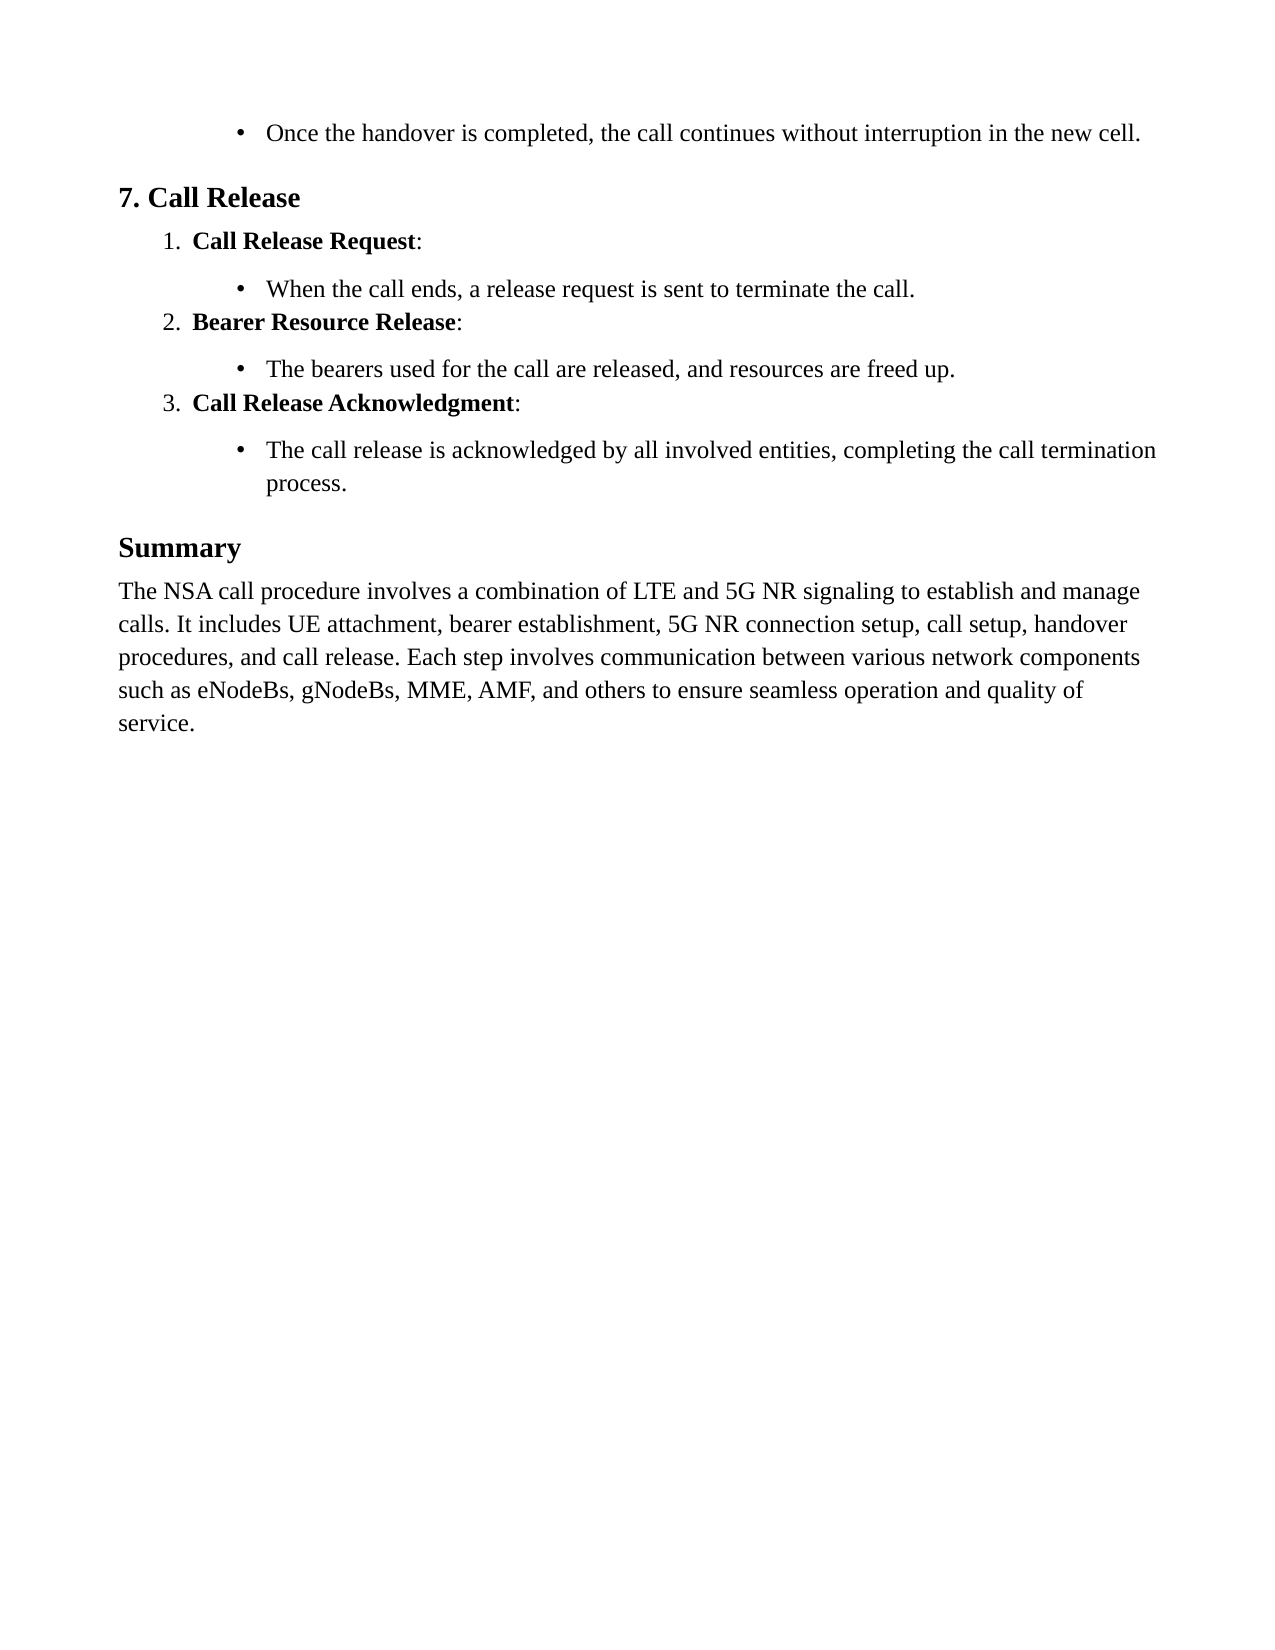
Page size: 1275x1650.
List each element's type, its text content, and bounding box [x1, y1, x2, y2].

text The NSA call procedure involves a combination of LTE and 5G NR signaling to establish and manage calls. It includes UE attachment, bearer establishment, 5G NR connection setup, call setup, handover procedures, and call release. Each step involves communication between various network components such as eNodeBs, gNodeBs, MME, AMF, and others to ensure seamless operation and quality of service. [118, 576, 1157, 737]
list The bearers used for the call are released, and resources are freed up. [236, 354, 1157, 383]
list Bearer Resource Release: [162, 307, 1157, 336]
list When the call ends, a release request is sent to terminate the call. [236, 274, 1157, 303]
list Call Release Acknowledgment: [162, 388, 1157, 416]
subtitle 7. Call Release [118, 180, 1157, 214]
list The call release is acknowledged by all involved entities, completing the call termination process. [236, 435, 1157, 497]
list Call Release Request: [162, 226, 1157, 255]
subtitle Summary [118, 530, 1157, 564]
list Once the handover is completed, the call continues without interruption in the new cell. [236, 118, 1157, 147]
